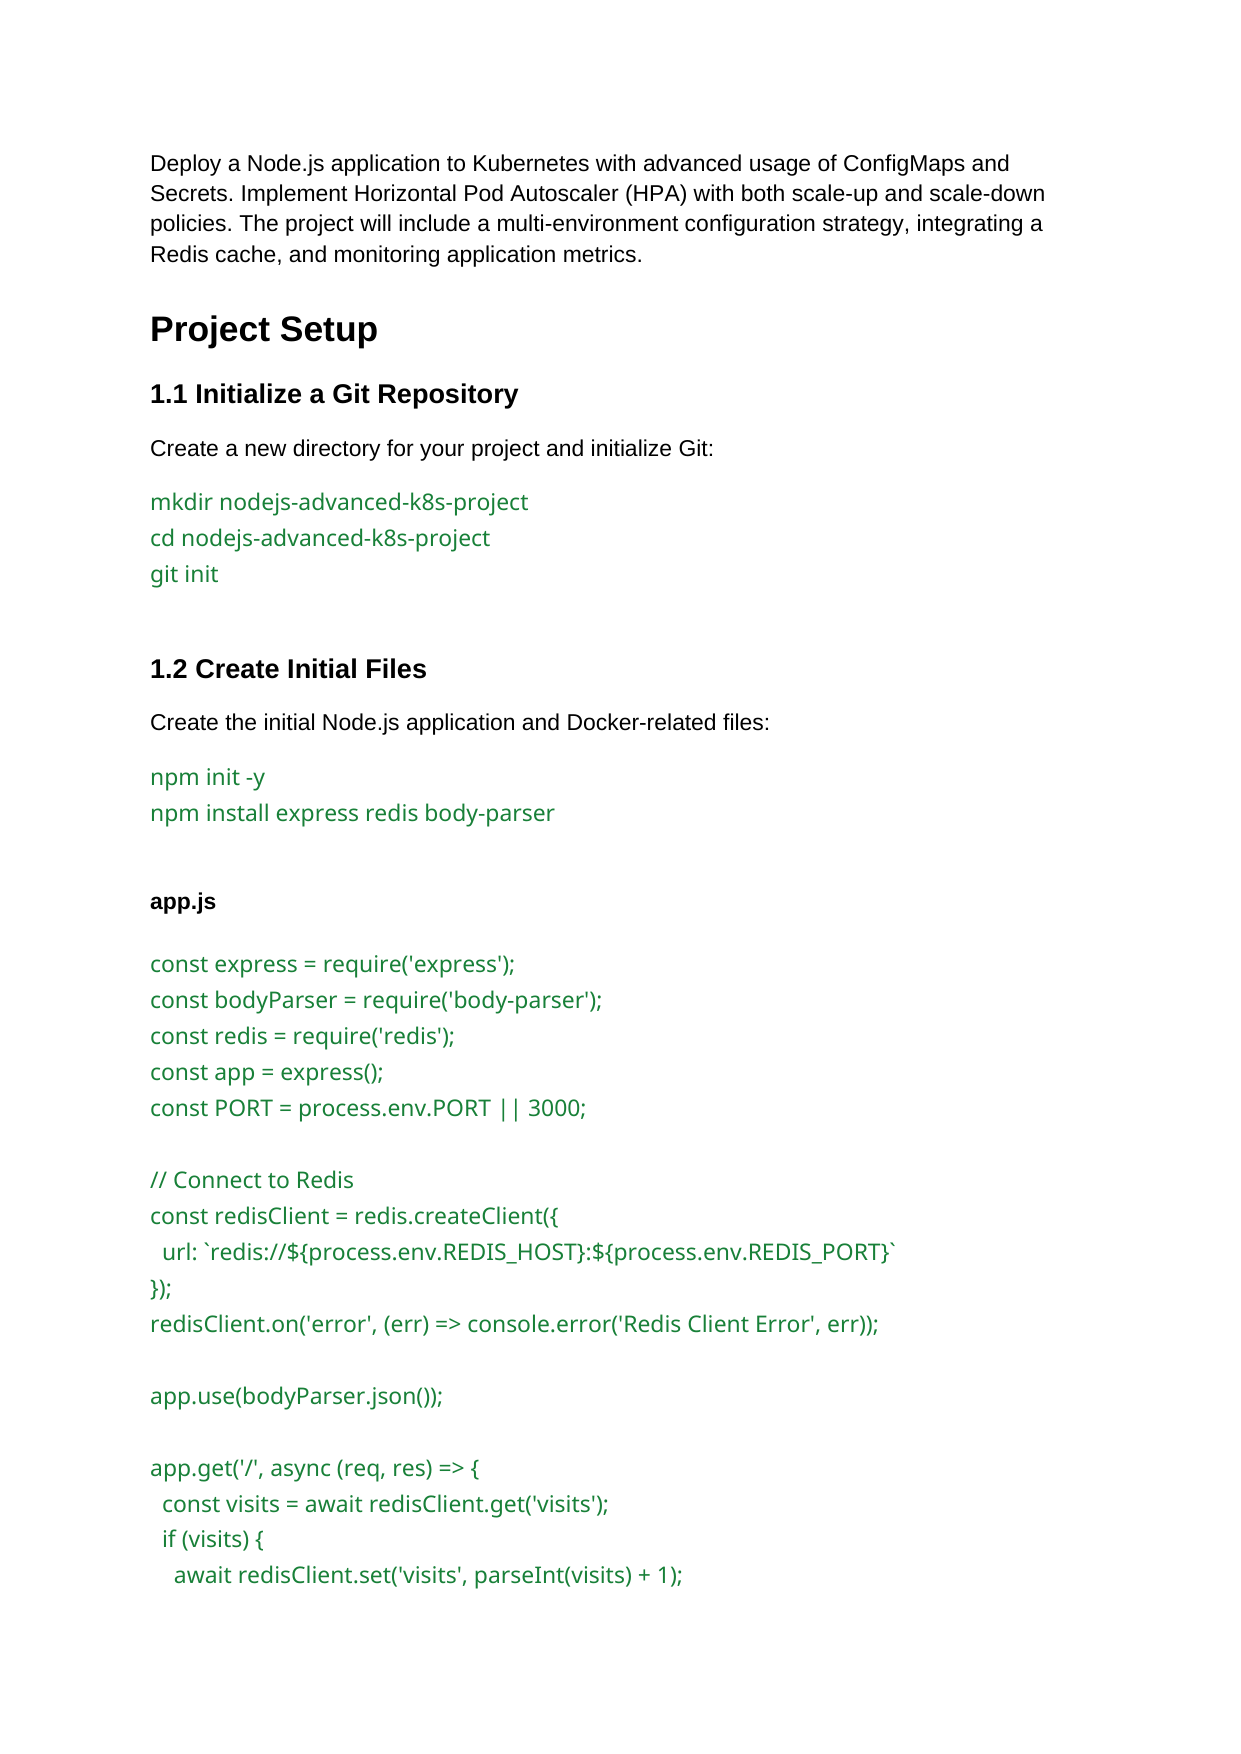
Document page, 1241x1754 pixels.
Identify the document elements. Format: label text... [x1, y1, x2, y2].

text await redisClient.set('visits', parseInt(visits) + 1); [150, 1559, 1090, 1591]
text const express = require('express'); [150, 948, 1090, 980]
text const redis = require('redis'); [150, 1020, 1090, 1052]
subtitle 1.2 Create Initial Files [150, 653, 1090, 684]
text if (visits) { [150, 1523, 1090, 1555]
text // Connect to Redis [150, 1164, 1090, 1195]
subtitle app.js [150, 888, 1090, 914]
text mkdir nodejs-advanced-k8s-project [150, 486, 1090, 517]
text url: `redis://${process.env.REDIS_HOST}:${process.env.REDIS_PORT}` [150, 1236, 1090, 1267]
subtitle 1.1 Initialize a Git Repository [150, 378, 1090, 409]
text npm install express redis body-parser [150, 797, 1090, 828]
text const PORT = process.env.PORT || 3000; [150, 1092, 1090, 1123]
text redisClient.on('error', (err) => console.error('Redis Client Error', err)); [150, 1308, 1090, 1339]
text const bodyParser = require('body-parser'); [150, 984, 1090, 1016]
text const visits = await redisClient.get('visits'); [150, 1487, 1090, 1519]
text Create the initial Node.js application and Docker-related files: [150, 709, 1090, 736]
text git init [150, 558, 1090, 589]
subtitle Project Setup [150, 308, 1090, 349]
text cd nodejs-advanced-k8s-project [150, 522, 1090, 553]
text app.get('/', async (req, res) => { [150, 1452, 1090, 1483]
text Deploy a Node.js application to Kubernetes with advanced usage of ConfigMaps and Secrets. Implement Horizontal Pod Autoscaler (HPA) with both scale-up and scale-down policies. The project will include a multi-environment configuration strategy, integrating a Redis cache, and monitoring application metrics. [150, 150, 1090, 267]
text }); [150, 1272, 1090, 1303]
text const app = express(); [150, 1056, 1090, 1087]
text const redisClient = redis.createClient({ [150, 1200, 1090, 1231]
text npm init -y [150, 761, 1090, 792]
text Create a new directory for your project and initialize Git: [150, 434, 1090, 461]
text app.use(bodyParser.json()); [150, 1380, 1090, 1411]
